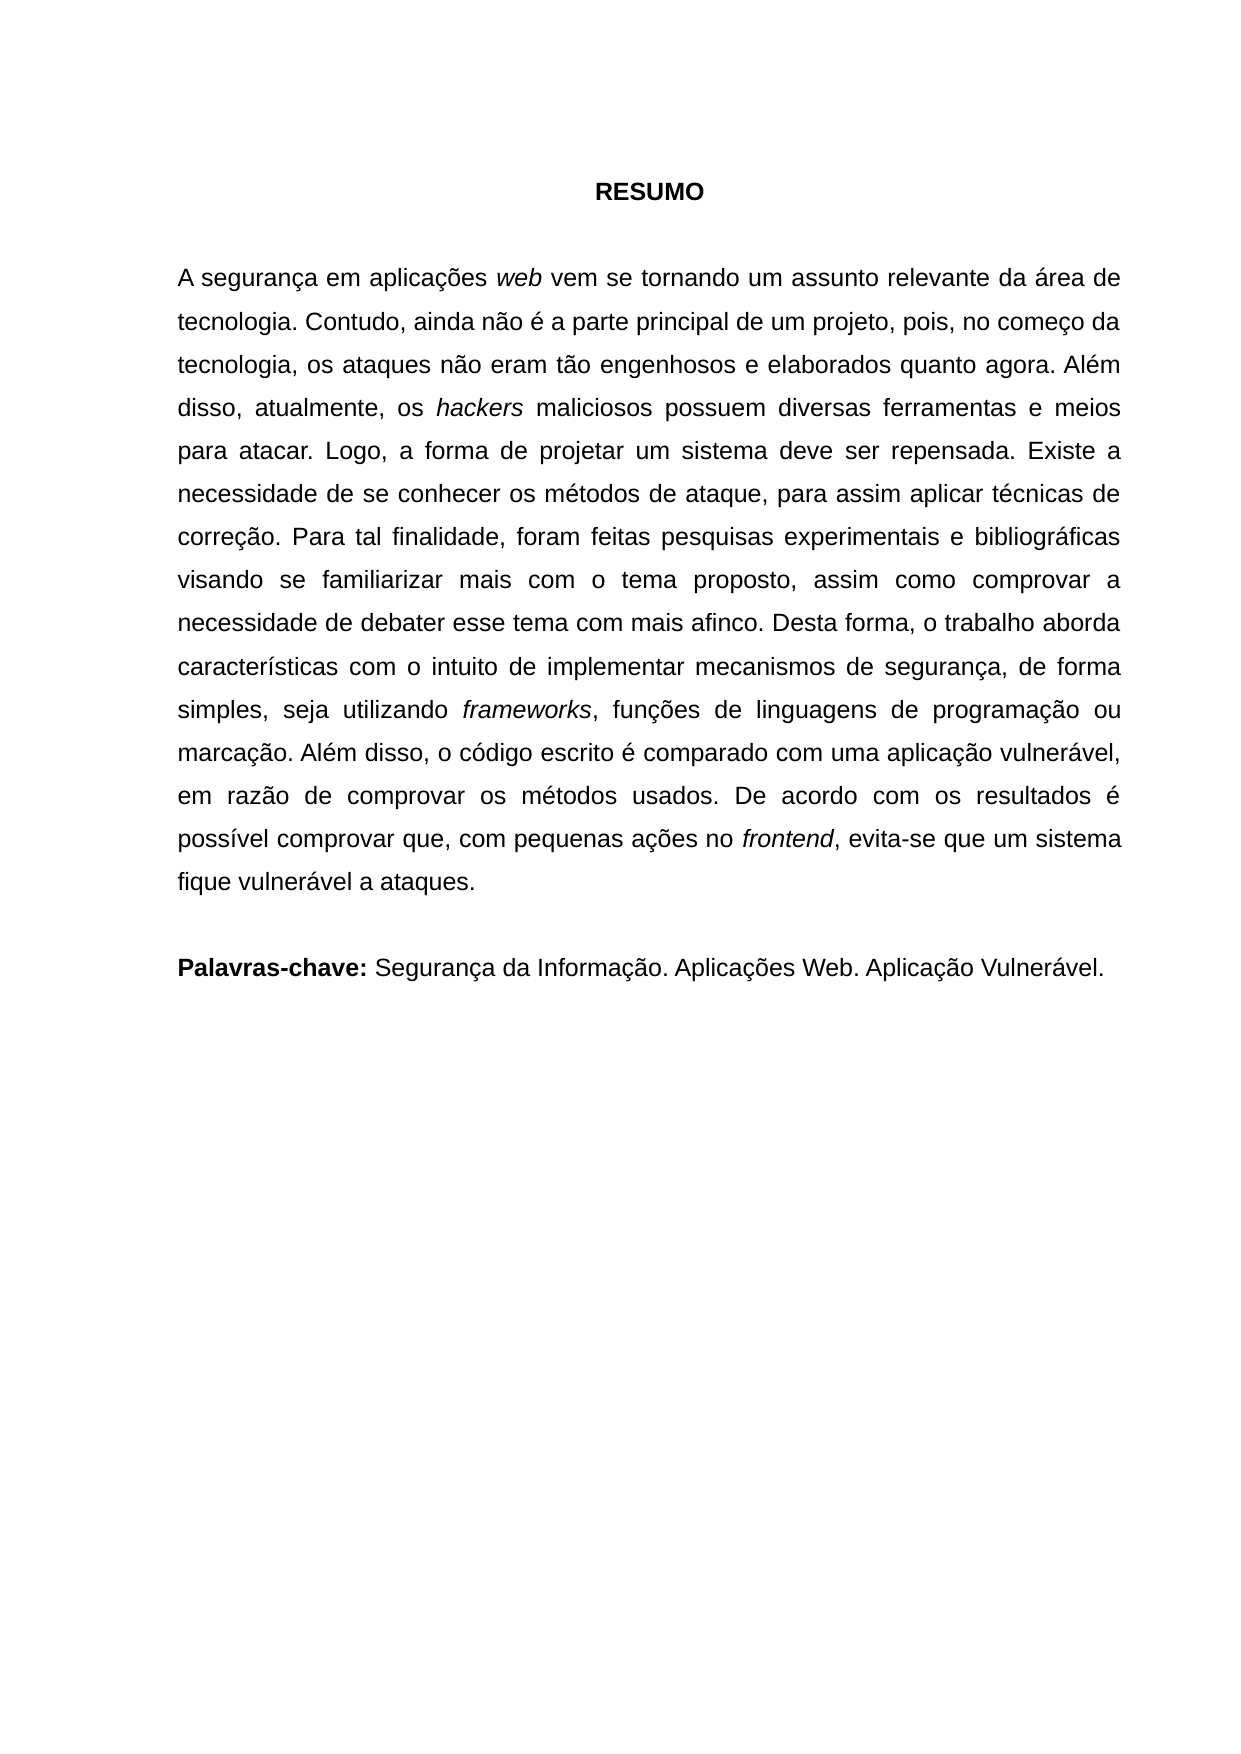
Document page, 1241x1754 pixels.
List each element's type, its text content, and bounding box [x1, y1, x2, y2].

text A segurança em aplicações web vem se tornando um assunto relevante da área de tecnologia. Contudo, ainda não é a parte principal de um projeto, pois, no começo da tecnologia, os ataques não eram tão engenhosos e elaborados quanto agora. Além disso, atualmente, os hackers maliciosos possuem diversas ferramentas e meios para atacar. Logo, a forma de projetar um sistema deve ser repensada. Existe a necessidade de se conhecer os métodos de ataque, para assim aplicar técnicas de correção. Para tal finalidade, foram feitas pesquisas experimentais e bibliográficas visando se familiarizar mais com o tema proposto, assim como comprovar a necessidade de debater esse tema com mais afinco. Desta forma, o trabalho aborda características com o intuito de implementar mecanismos de segurança, de forma simples, seja utilizando frameworks, funções de linguagens de programação ou marcação. Além disso, o código escrito é comparado com uma aplicação vulnerável, em razão de comprovar os métodos usados. De acordo com os resultados é possível comprovar que, com pequenas ações no frontend, evita-se que um sistema fique vulnerável a ataques. [177, 263, 1122, 896]
text RESUMO [177, 177, 1122, 206]
text Palavras-chave: Segurança da Informação. Aplicações Web. Aplicação Vulnerável. [177, 953, 1122, 982]
